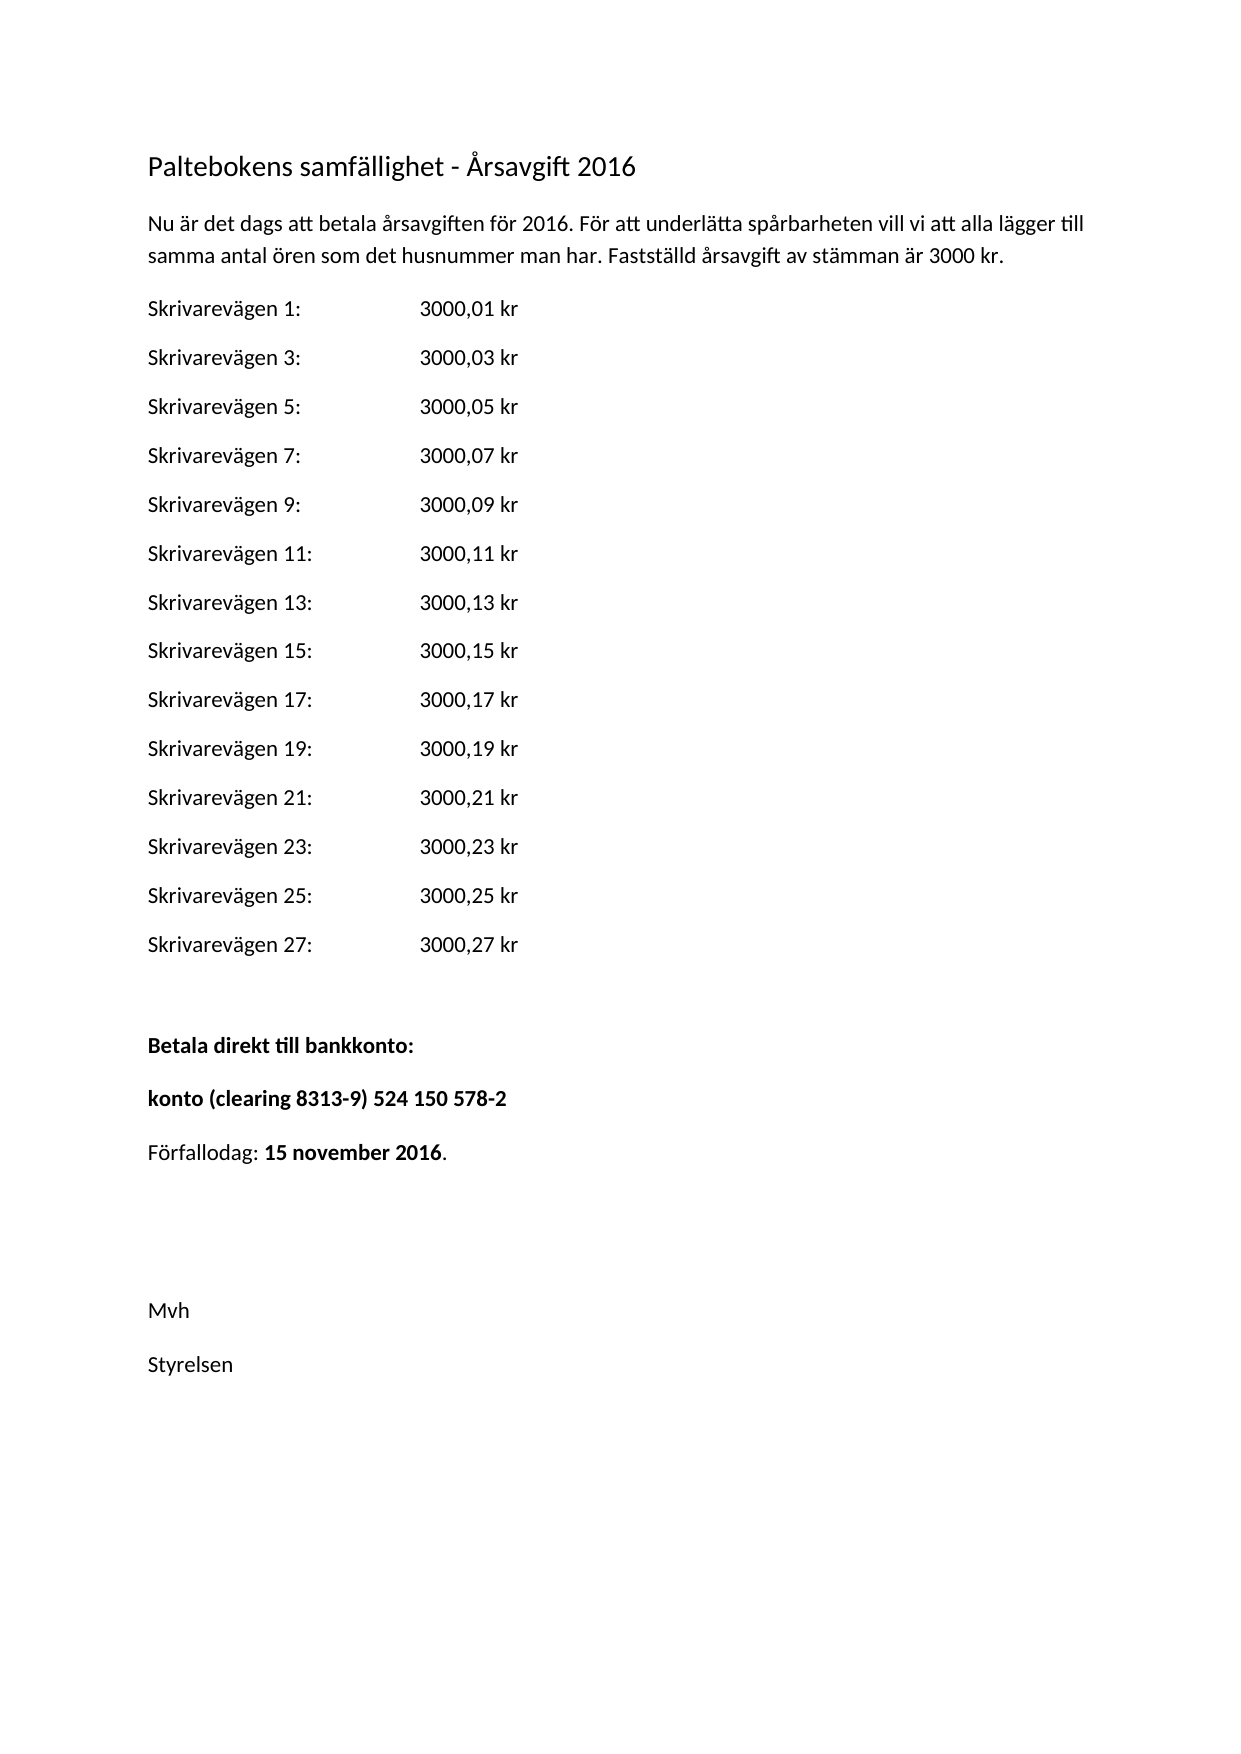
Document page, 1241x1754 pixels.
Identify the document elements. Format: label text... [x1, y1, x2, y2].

text Betala direkt till bankkonto: [148, 1032, 1093, 1059]
text Skrivarevägen 27: 3000,27 kr [148, 930, 1093, 958]
text Skrivarevägen 17: 3000,17 kr [148, 685, 1093, 713]
text Skrivarevägen 25: 3000,25 kr [148, 881, 1093, 909]
text Skrivarevägen 23: 3000,23 kr [148, 832, 1093, 860]
text Skrivarevägen 5: 3000,05 kr [148, 392, 1093, 420]
text Skrivarevägen 15: 3000,15 kr [148, 637, 1093, 664]
text Skrivarevägen 7: 3000,07 kr [148, 441, 1093, 469]
text konto (clearing 8313-9) 524 150 578-2 [148, 1084, 1093, 1113]
text Paltebokens samfällighet - Årsavgift 2016 [148, 148, 1093, 183]
text Förfallodag: 15 november 2016. [148, 1138, 1093, 1166]
text Styrelsen [148, 1350, 1093, 1378]
text Skrivarevägen 11: 3000,11 kr [148, 539, 1093, 567]
text Skrivarevägen 1: 3000,01 kr [148, 294, 1093, 323]
text Mvh [148, 1297, 1093, 1325]
text Skrivarevägen 3: 3000,03 kr [148, 343, 1093, 371]
text Nu är det dags att betala årsavgiften för 2016. För att underlätta spårbarheten vill vi att alla lägger till samma antal ören som det husnummer man har. Fastställd årsavgift av stämman är 3000 kr. [148, 209, 1093, 269]
text Skrivarevägen 13: 3000,13 kr [148, 588, 1093, 616]
text Skrivarevägen 19: 3000,19 kr [148, 734, 1093, 762]
text Skrivarevägen 9: 3000,09 kr [148, 490, 1093, 518]
text Skrivarevägen 21: 3000,21 kr [148, 783, 1093, 811]
